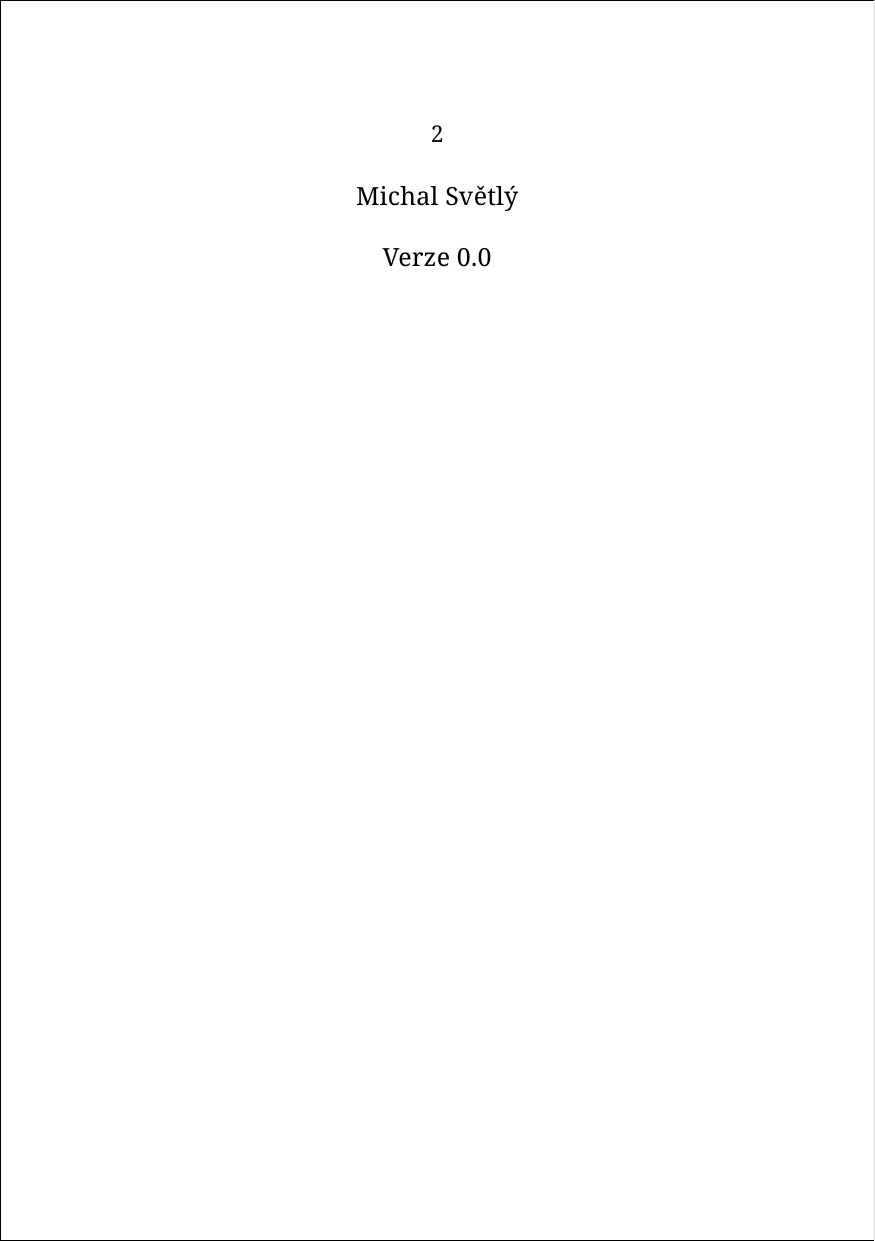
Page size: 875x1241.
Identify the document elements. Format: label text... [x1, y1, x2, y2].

text Michal Světlý [118, 179, 756, 213]
text Verze 0.0 [118, 239, 756, 273]
